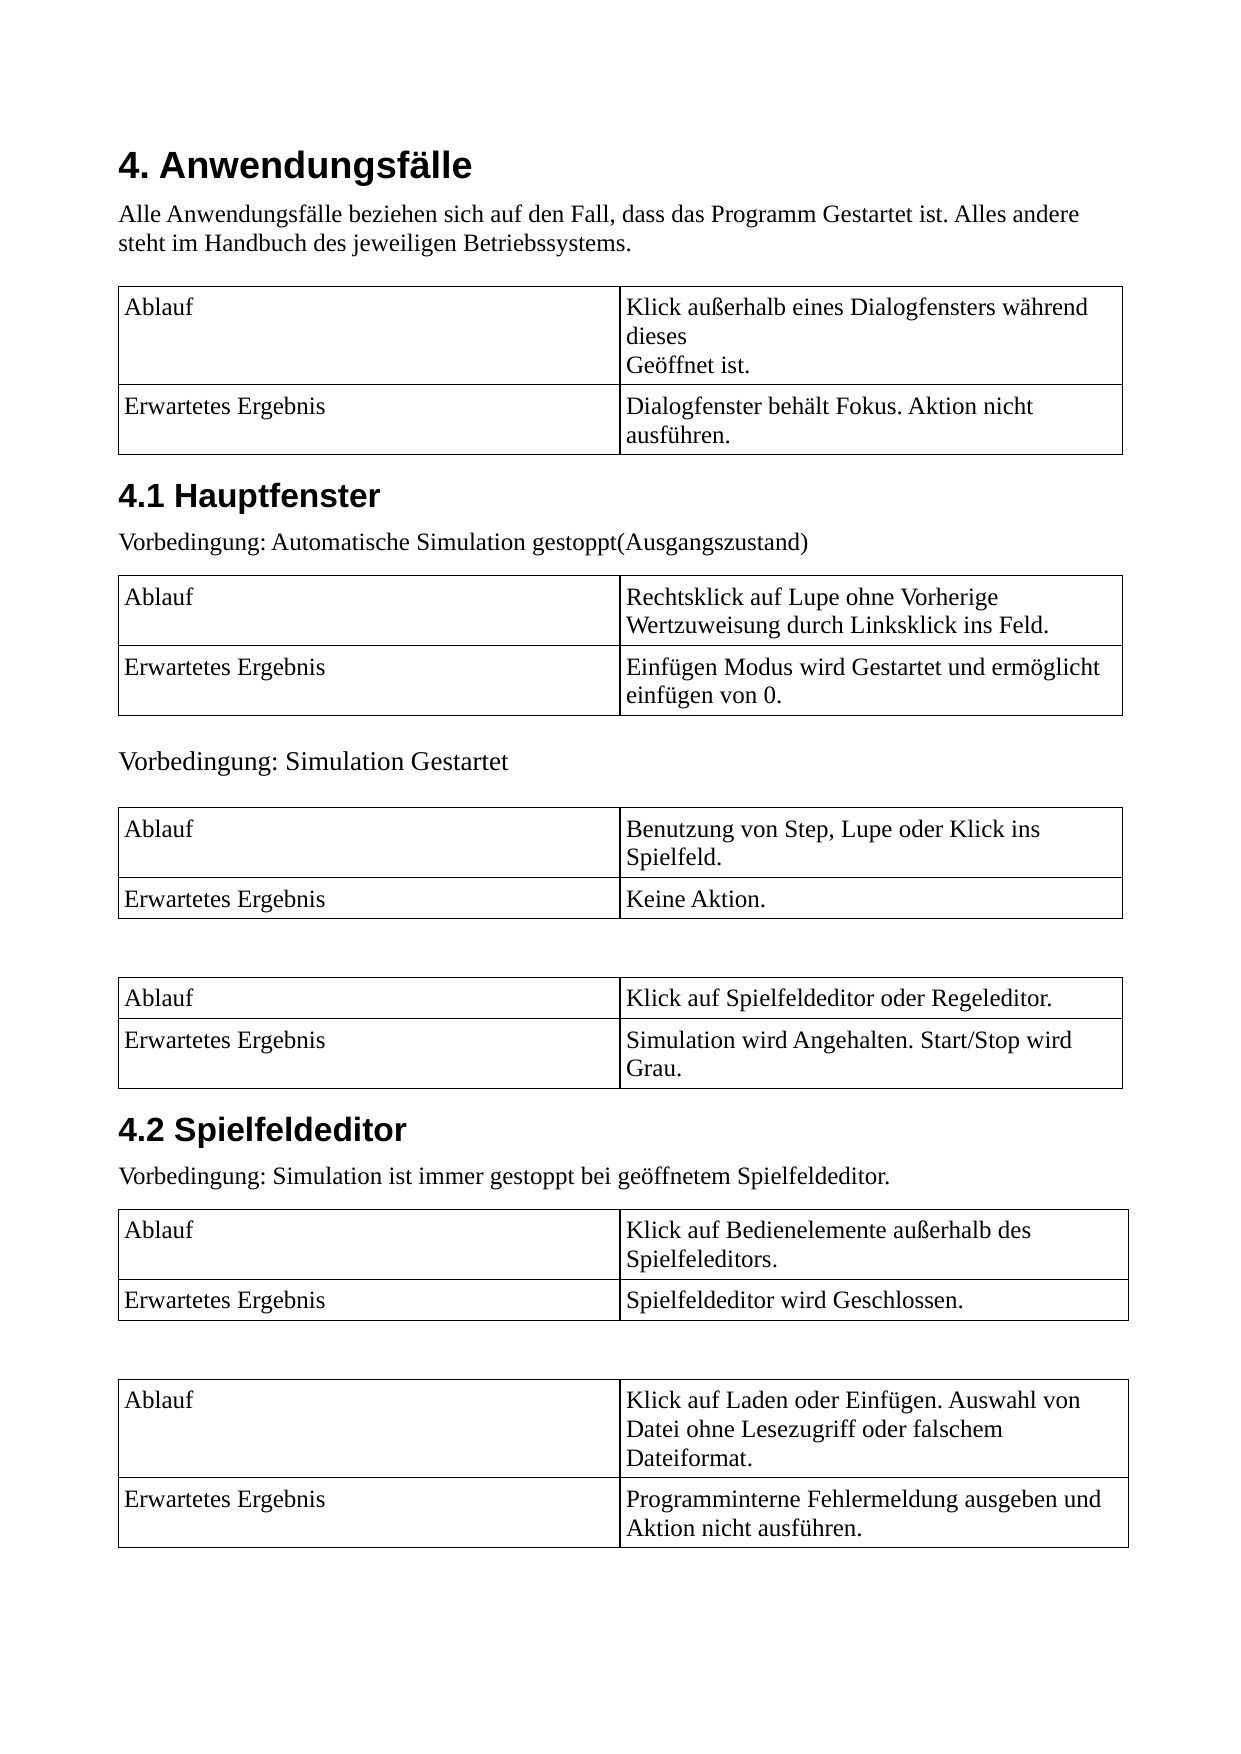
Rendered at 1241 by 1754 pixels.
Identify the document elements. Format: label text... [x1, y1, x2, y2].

subtitle 4.1 Hauptfenster [118, 476, 1122, 515]
text Vorbedingung: Automatische Simulation gestoppt(Ausgangszustand) [118, 527, 1122, 556]
table_header Ablauf [119, 287, 619, 384]
table_header Klick auf Bedienelemente außerhalb des Spielfeleditors. [621, 1210, 1128, 1279]
table_header Klick auf Laden oder Einfügen. Auswahl von Datei ohne Lesezugriff oder falschem Dateiformat. [621, 1380, 1128, 1477]
table_cell Erwartetes Ergebnis [119, 1019, 619, 1088]
table_cell Erwartetes Ergebnis [119, 385, 619, 454]
table_cell Dialogfenster behält Fokus. Aktion nicht ausführen. [621, 385, 1122, 454]
table_header Ablauf [119, 576, 619, 645]
table_cell Einfügen Modus wird Gestartet und ermöglicht einfügen von 0. [621, 646, 1122, 715]
table_header Ablauf [119, 1210, 619, 1279]
text Alle Anwendungsfälle beziehen sich auf den Fall, dass das Programm Gestartet ist. Alles andere [118, 199, 1122, 228]
table_cell Simulation wird Angehalten. Start/Stop wird Grau. [621, 1019, 1122, 1088]
table_cell Programminterne Fehlermeldung ausgeben und Aktion nicht ausführen. [621, 1478, 1128, 1547]
text Vorbedingung: Simulation ist immer gestoppt bei geöffnetem Spielfeldeditor. [118, 1161, 1122, 1190]
table_cell Spielfeldeditor wird Geschlossen. [621, 1280, 1128, 1320]
table_cell Erwartetes Ergebnis [119, 1478, 619, 1547]
text Vorbedingung: Simulation Gestartet [118, 745, 1122, 776]
subtitle 4. Anwendungsfälle [118, 143, 1122, 187]
table_cell Erwartetes Ergebnis [119, 1280, 619, 1320]
table_cell Keine Aktion. [621, 878, 1122, 918]
subtitle 4.2 Spielfeldeditor [118, 1110, 1122, 1148]
table_header Benutzung von Step, Lupe oder Klick ins Spielfeld. [621, 808, 1122, 877]
table_cell Erwartetes Ergebnis [119, 878, 619, 918]
table_header Ablauf [119, 978, 619, 1018]
table_header Rechtsklick auf Lupe ohne Vorherige Wertzuweisung durch Linksklick ins Feld. [621, 576, 1122, 645]
table_header Klick auf Spielfeldeditor oder Regeleditor. [621, 978, 1122, 1018]
table_header Ablauf [119, 808, 619, 877]
table_header Klick außerhalb eines Dialogfensters während dieses Geöffnet ist. [621, 287, 1122, 384]
table_header Ablauf [119, 1380, 619, 1477]
text steht im Handbuch des jeweiligen Betriebssystems. [118, 228, 1122, 257]
table_cell Erwartetes Ergebnis [119, 646, 619, 715]
